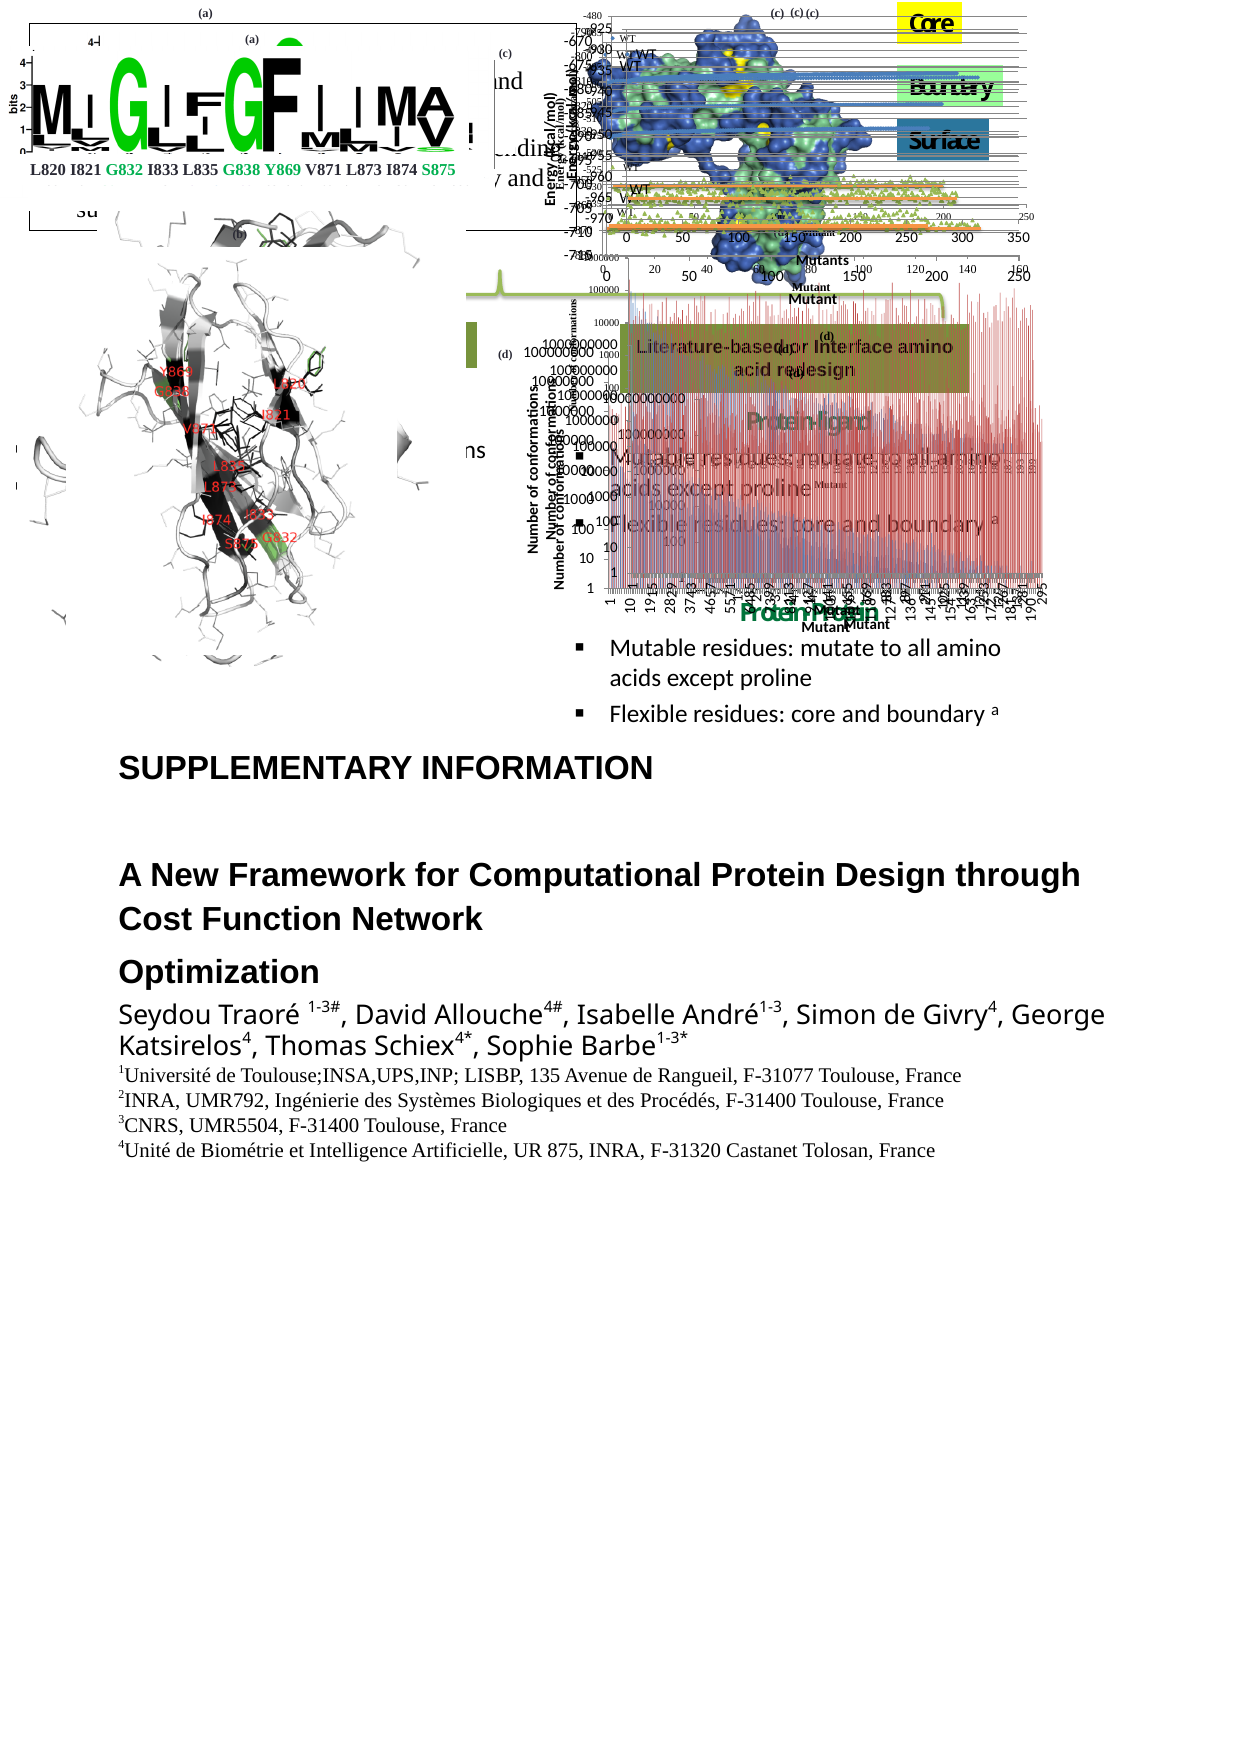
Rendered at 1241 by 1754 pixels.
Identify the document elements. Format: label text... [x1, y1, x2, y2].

text 1Université de Toulouse;INSA,UPS,INP; LISBP, 135 Avenue de Rangueil, F-31077 Toulouse, France [118, 1062, 1122, 1087]
text Seydou Traoré 1-3#, David Allouche4#, Isabelle André1-3, Simon de Givry4, George Katsirelos4, Thomas Schiex4*, Sophie Barbe1-3* [118, 999, 1122, 1062]
text 4Unité de Biométrie et Intelligence Artificielle, UR 875, INRA, F-31320 Castanet Tolosan, France [118, 1137, 1122, 1162]
text 3CNRS, UMR5504, F-31400 Toulouse, France [118, 1112, 1122, 1137]
title A New Framework for Computational Protein Design through Cost Function Network [118, 851, 1122, 939]
title Optimization [118, 948, 1122, 992]
title SUPPLEMENTARY INFORMATION [118, 128, 1122, 788]
text 2INRA, UMR792, Ingénierie des Systèmes Biologiques et des Procédés, F-31400 Toulouse, France [118, 1087, 1122, 1112]
